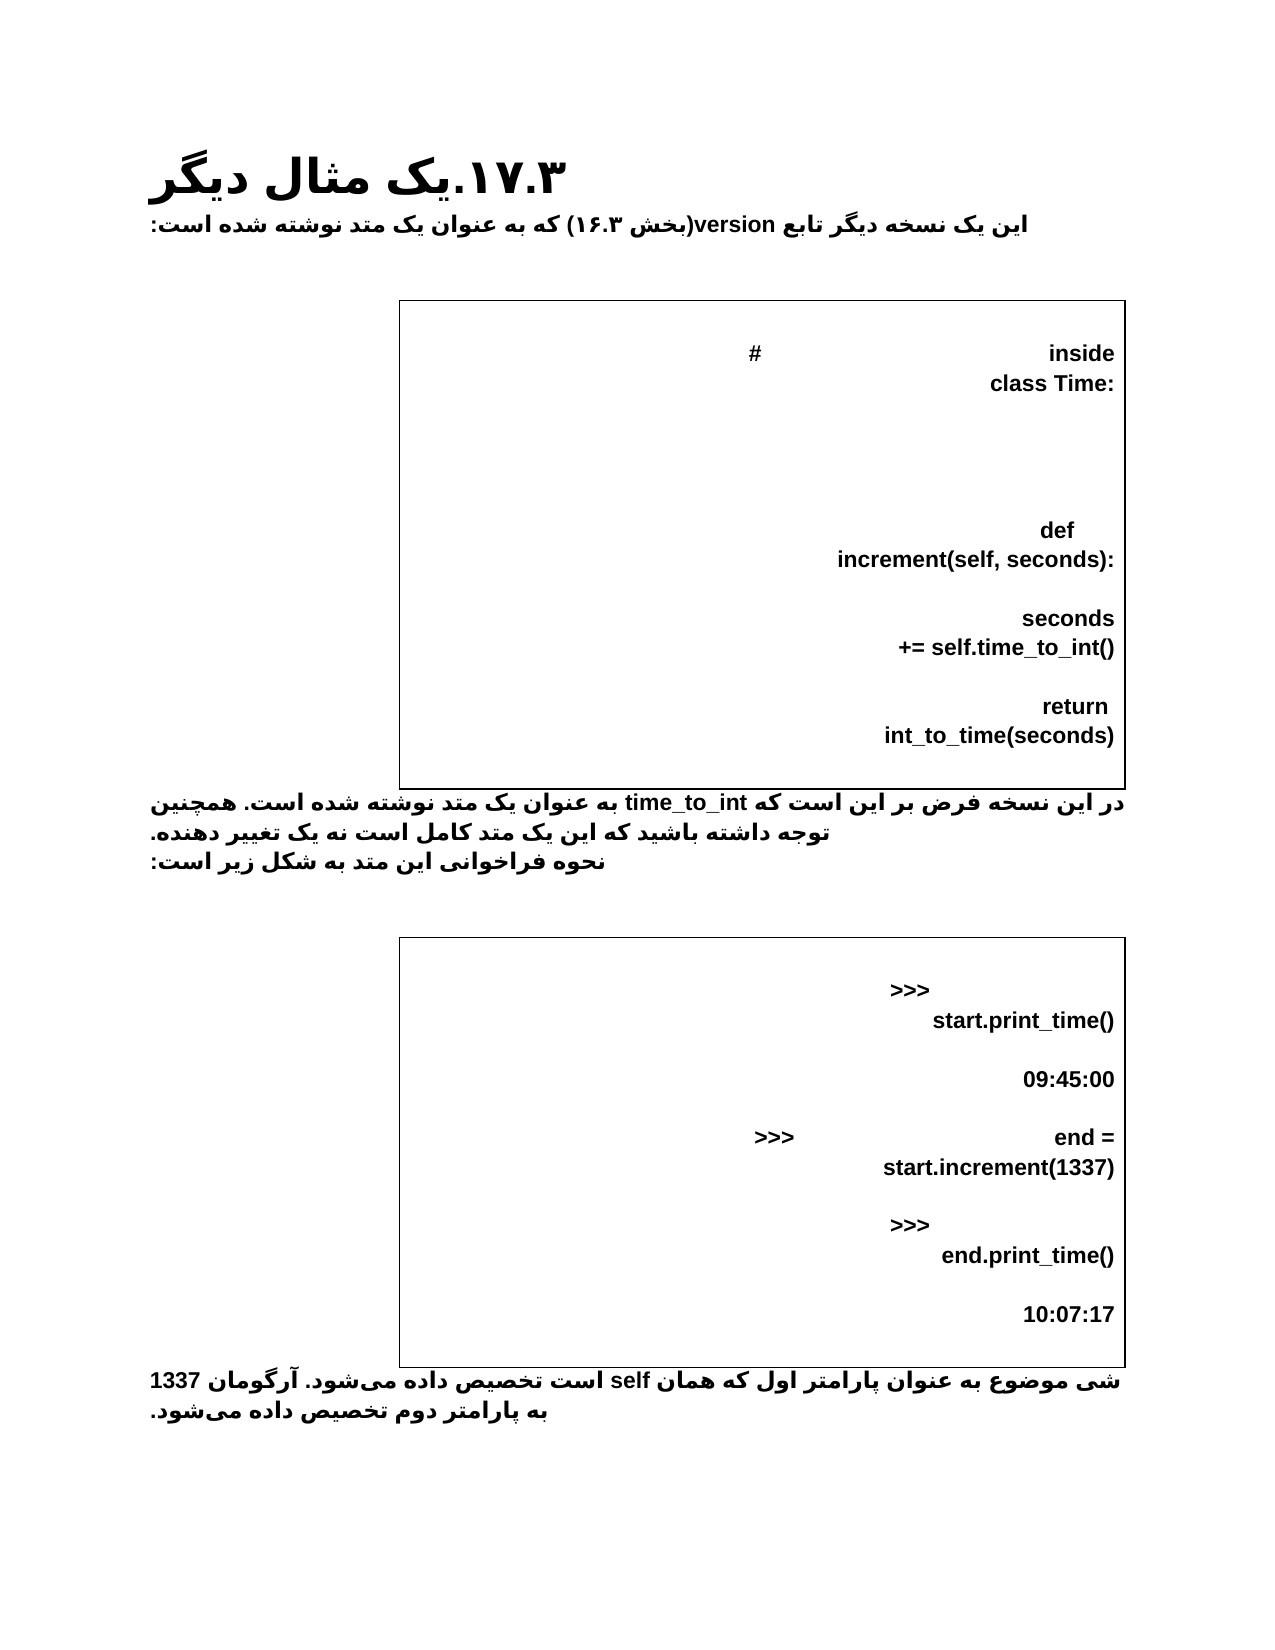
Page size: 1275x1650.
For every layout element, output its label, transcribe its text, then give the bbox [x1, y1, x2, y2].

subtitle ۱۷.۳.یک مثال دیگر [150, 150, 1125, 203]
text این یک نسخه دیگر تابع version(بخش ۱۶.۳) که به عنوان یک متد نوشته شده است: [150, 212, 1125, 237]
text شی موضوع به عنوان پارامتر اول که همان self است تخصیص داده می‌شود. آرگومان 1337 به پارامتر دوم تخصیص داده می‌شود. [150, 1368, 1125, 1423]
text نحوه فراخوانی این متد به شکل زیر است: [150, 849, 1125, 874]
table_header >>> start.print_time() 09:45:00 >>> end = start.increment(1337) >>> end.print_time() 10:07:17 [400, 938, 1124, 1367]
text در این نسخه فرض بر این است که time_to_int به عنوان یک متد نوشته شده است. همچنین توجه داشته باشید که این یک متد کامل است نه یک تغییر دهنده. [150, 790, 1125, 845]
table_header # inside class Time: def increment(self, seconds): seconds += self.time_to_int() return int_to_time(seconds) [400, 301, 1124, 788]
